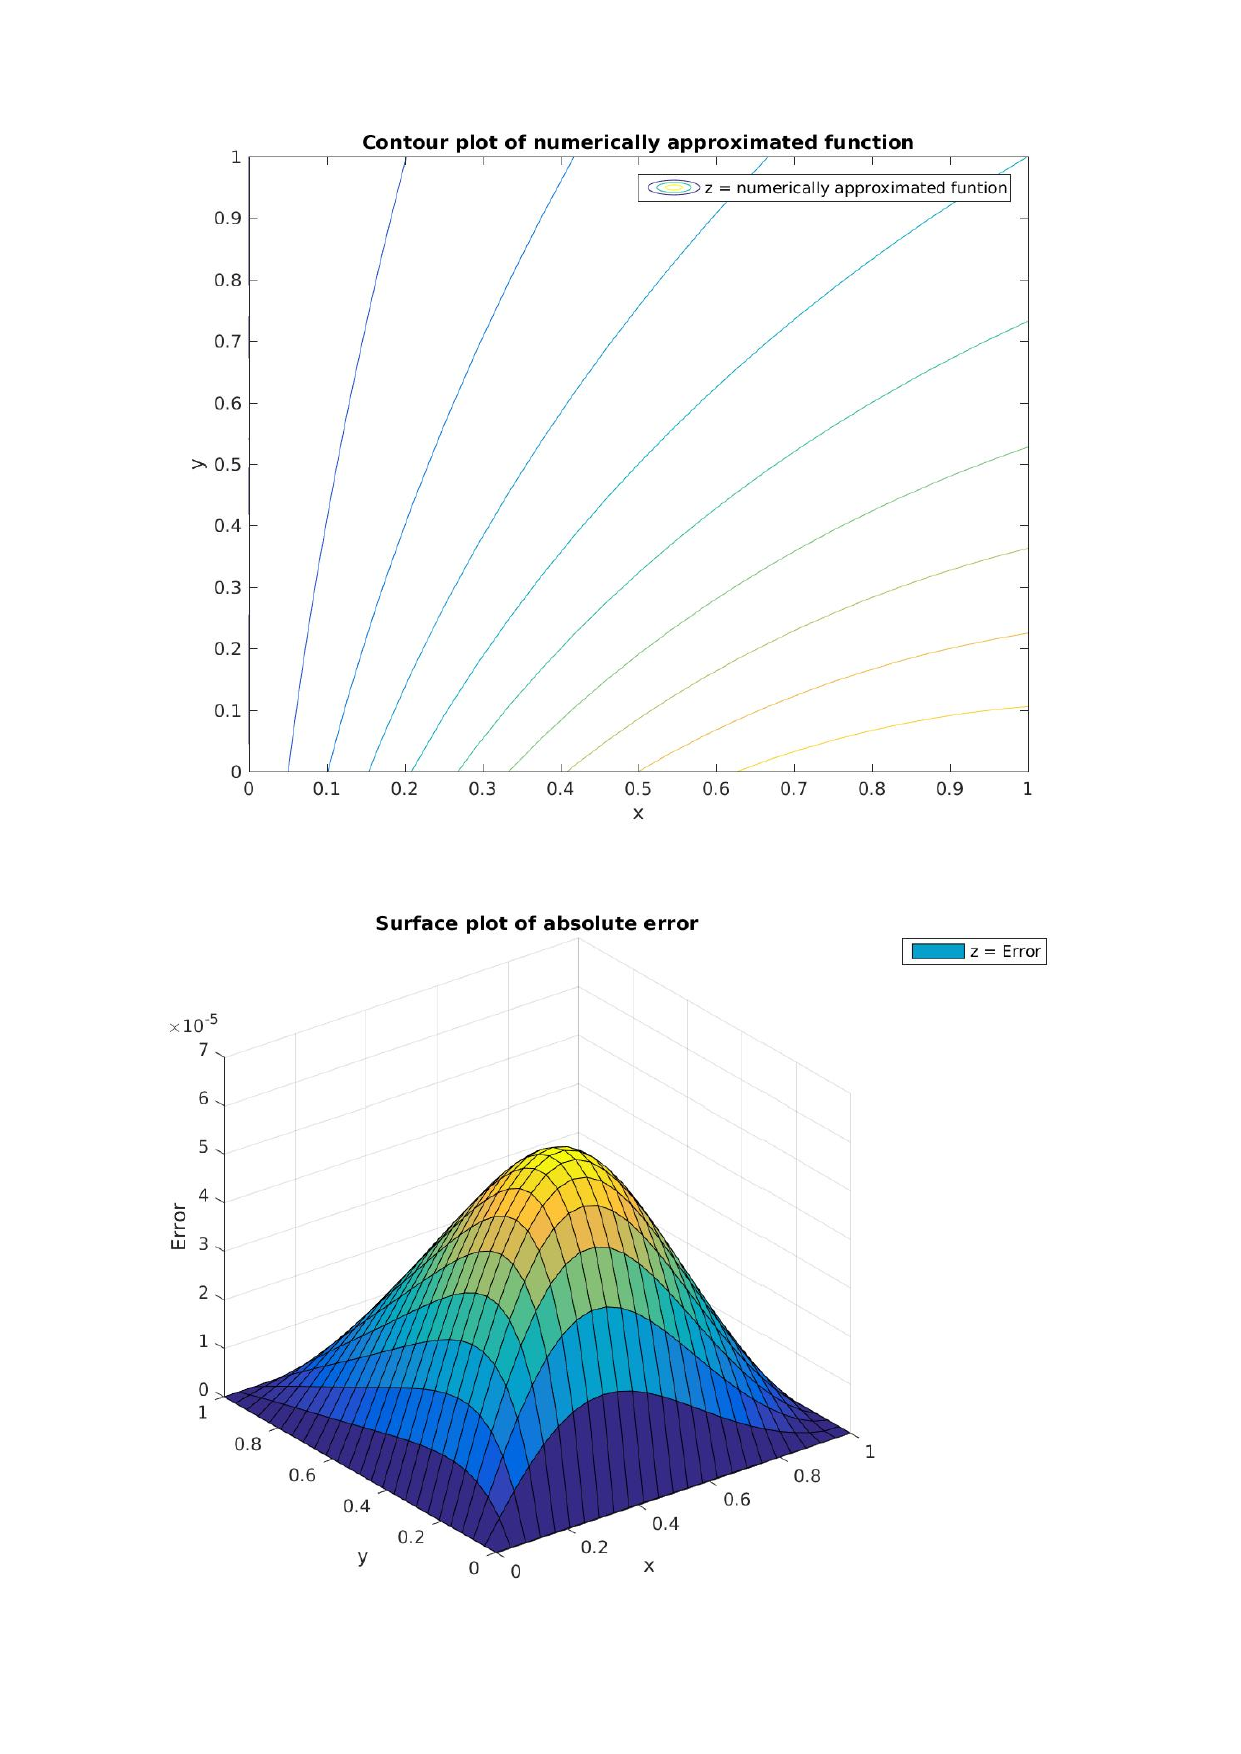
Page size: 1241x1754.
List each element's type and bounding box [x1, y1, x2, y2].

picture [118, 100, 1123, 854]
picture [118, 882, 1123, 1635]
